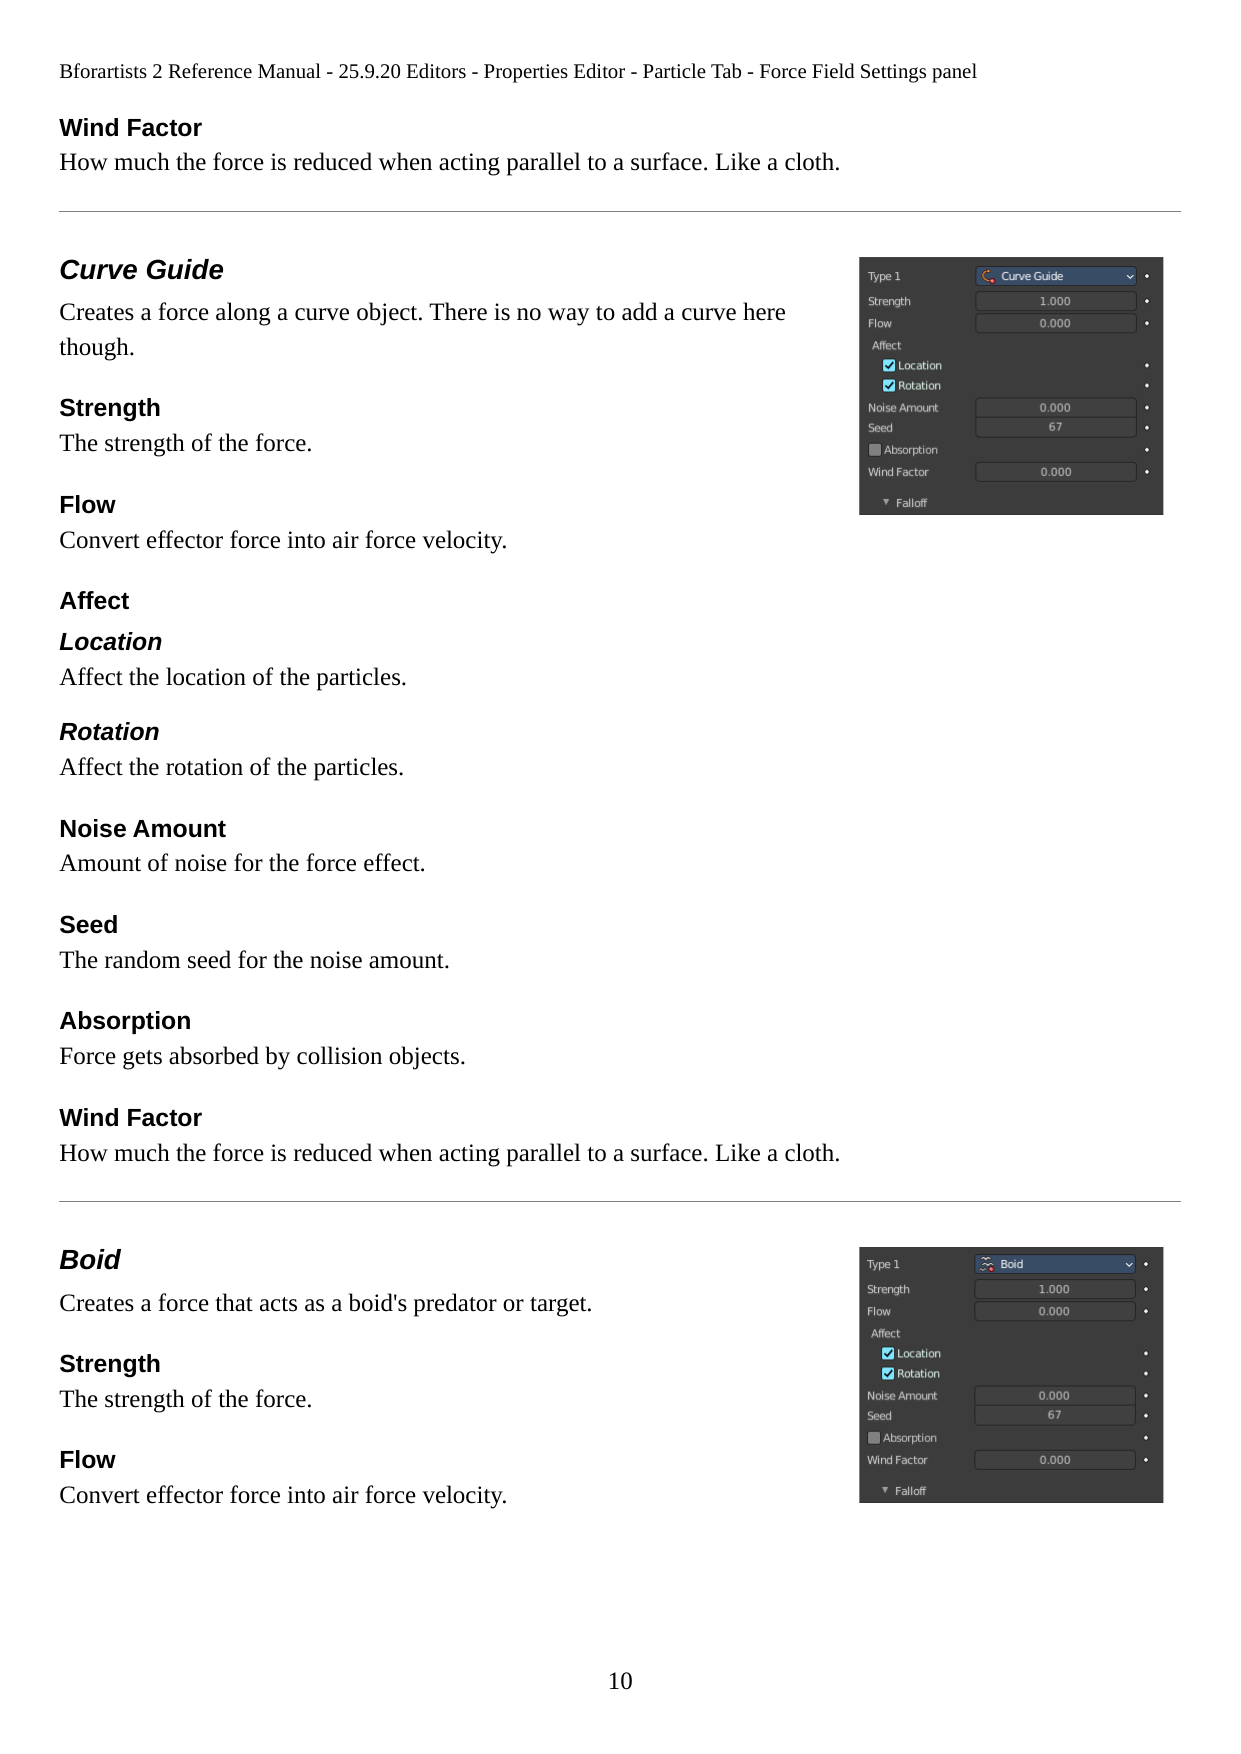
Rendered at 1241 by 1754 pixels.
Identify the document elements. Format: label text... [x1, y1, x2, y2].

subtitle [1164, 1446, 1181, 1474]
subtitle Seed [59, 910, 1181, 939]
subtitle Strength [59, 393, 859, 422]
text Convert effector force into air force velocity. [59, 1480, 1181, 1509]
subtitle Absorption [59, 1006, 1181, 1035]
subtitle Wind Factor [59, 113, 1181, 141]
text The random seed for the noise amount. [59, 945, 1181, 974]
subtitle Strength [59, 1349, 859, 1378]
subtitle Rotation [59, 717, 1181, 746]
subtitle [1164, 1349, 1181, 1378]
subtitle Curve Guide [59, 253, 1181, 285]
subtitle Flow [59, 490, 1181, 518]
text Creates a force that acts as a boid's predator or target. [59, 1288, 859, 1316]
text Affect the rotation of the particles. [59, 752, 1181, 781]
text How much the force is reduced when acting parallel to a surface. Like a cloth. [59, 1138, 1181, 1166]
text The strength of the force. [59, 428, 859, 457]
text Affect the location of the particles. [59, 662, 1181, 691]
picture [859, 257, 1164, 515]
text Force gets absorbed by collision objects. [59, 1041, 1181, 1070]
picture [859, 1247, 1164, 1503]
subtitle Flow [59, 1446, 859, 1474]
subtitle Location [59, 627, 1181, 656]
subtitle [1164, 393, 1181, 422]
subtitle Boid [59, 1243, 1181, 1275]
text How much the force is reduced when acting parallel to a surface. Like a cloth. [59, 147, 1181, 176]
text Convert effector force into air force velocity. [59, 525, 1181, 553]
subtitle Wind Factor [59, 1103, 1181, 1131]
subtitle Affect [59, 586, 1181, 615]
text The strength of the force. [59, 1384, 859, 1413]
text Amount of noise for the force effect. [59, 848, 1181, 877]
subtitle Noise Amount [59, 814, 1181, 842]
text Creates a force along a curve object. There is no way to add a curve here though. [59, 297, 859, 361]
